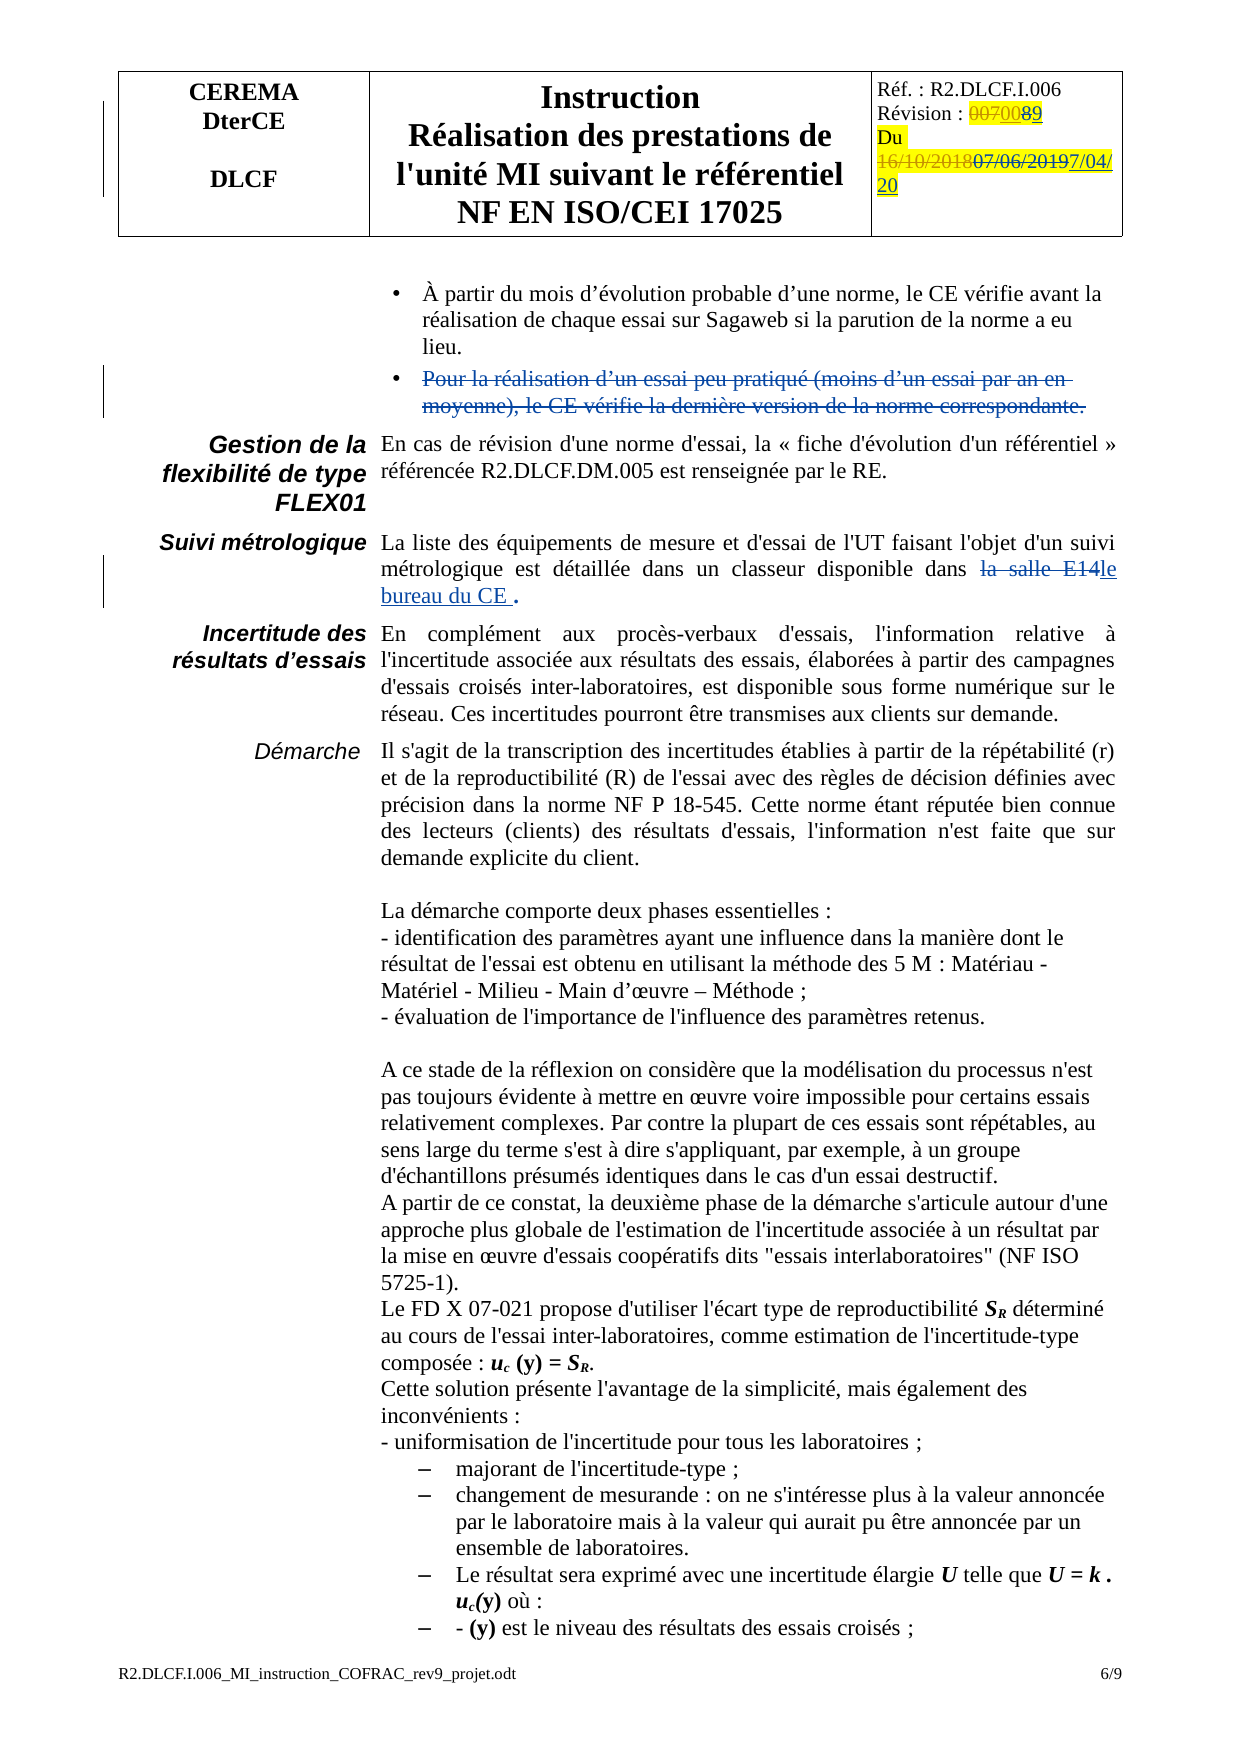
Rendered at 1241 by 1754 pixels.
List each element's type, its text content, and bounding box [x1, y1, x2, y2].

table_cell Démarche [118, 732, 375, 1646]
table_cell Incertitude des résultats d’essais [118, 614, 375, 732]
table_cell Le suivi des normes relatives aux essais accrédités est réalisé par le CE, qui tient à jour le tableau de suivi des normes applicables (enregistrement disponible dans GEDOQ). La fréquence du suivi est définie comme telle : Au moins une fois par an, une liste des évolutions prévisibles des normes est transmise par les correspondants sectoriels du Cerema (granulats, audit de carrières, géotechnique). À partir du mois d’évolution probable d’une norme, le CE vérifie avant la réalisation de chaque essai sur Sagaweb si la parution de la norme a eu lieu. [375, 268, 1122, 424]
table_cell [118, 268, 375, 424]
table_cell En cas de révision d'une norme d'essai, la « fiche d'évolution d'un référentiel » référencée R2.DLCF.DM.005 est renseignée par le RE. [375, 424, 1122, 523]
table_cell En complément aux procès-verbaux d'essais, l'information relative à l'incertitude associée aux résultats des essais, élaborées à partir des campagnes d'essais croisés inter-laboratoires, est disponible sous forme numérique sur le réseau. Ces incertitudes pourront être transmises aux clients sur demande. [375, 614, 1122, 732]
table_cell La liste des équipements de mesure et d'essai de l'UT faisant l'objet d'un suivi métrologique est détaillée dans un classeur disponible dans le bureau du CE . [375, 523, 1122, 614]
table_cell Gestion de la flexibilité de type FLEX01 [118, 424, 375, 523]
table_cell Il s'agit de la transcription des incertitudes établies à partir de la répétabilité (r) et de la reproductibilité (R) de l'essai avec des règles de décision définies avec précision dans la norme NF P 18-545. Cette norme étant réputée bien connue des lecteurs (clients) des résultats d'essais, l'information n'est faite que sur demande explicite du client. La démarche comporte deux phases essentielles : - identification des paramètres ayant une influence dans la manière dont le résultat de l'essai est obtenu en utilisant la méthode des 5 M : Matériau - Matériel - Milieu - Main d’œuvre – Méthode ; - évaluation de l'importance de l'influence des paramètres retenus. A ce stade de la réflexion on considère que la modélisation du processus n'est pas toujours évidente à mettre en œuvre voire impossible pour certains essais relativement complexes. Par contre la plupart de ces essais sont répétables, au sens large du terme s'est à dire s'appliquant, par exemple, à un groupe d'échantillons présumés identiques dans le cas d'un essai destructif. A partir de ce constat, la deuxième phase de la démarche s'articule autour d'une approche plus globale de l'estimation de l'incertitude associée à un résultat par la mise en œuvre d'essais coopératifs dits "essais interlaboratoires" (NF ISO 5725-1). Le FD X 07-021 propose d'utiliser l'écart type de reproductibilité SR déterminé au cours de l'essai inter-laboratoires, comme estimation de l'incertitude-type composée : uc (y) = SR. Cette solution présente l'avantage de la simplicité, mais également des inconvénients : - uniformisation de l'incertitude pour tous les laboratoires ; majorant de l'incertitude-type ; changement de mesurande : on ne s'intéresse plus à la valeur annoncée par le laboratoire mais à la valeur qui aurait pu être annoncée par un ensemble de laboratoires. Le résultat sera exprimé avec une incertitude élargie U telle que U = k . uc(y) où : - (y) est le niveau des résultats des essais croisés ; - k est le facteur d'élargissement choisi égal à 2 ; - le niveau de confiance est égal à 95 % soit : Y = y ± U Pour la plupart des essais, la démarche peut s'arrêter à la mise en oeuvre de ces deux phases. Enfin, dans la mesure du possible, pour tester la dépendance des variances par rapport à la moyenne, l'expérience doit se faire sur plusieurs niveaux de résultat d'essai. [375, 732, 1122, 1646]
table_cell Suivi métrologique [118, 523, 375, 614]
